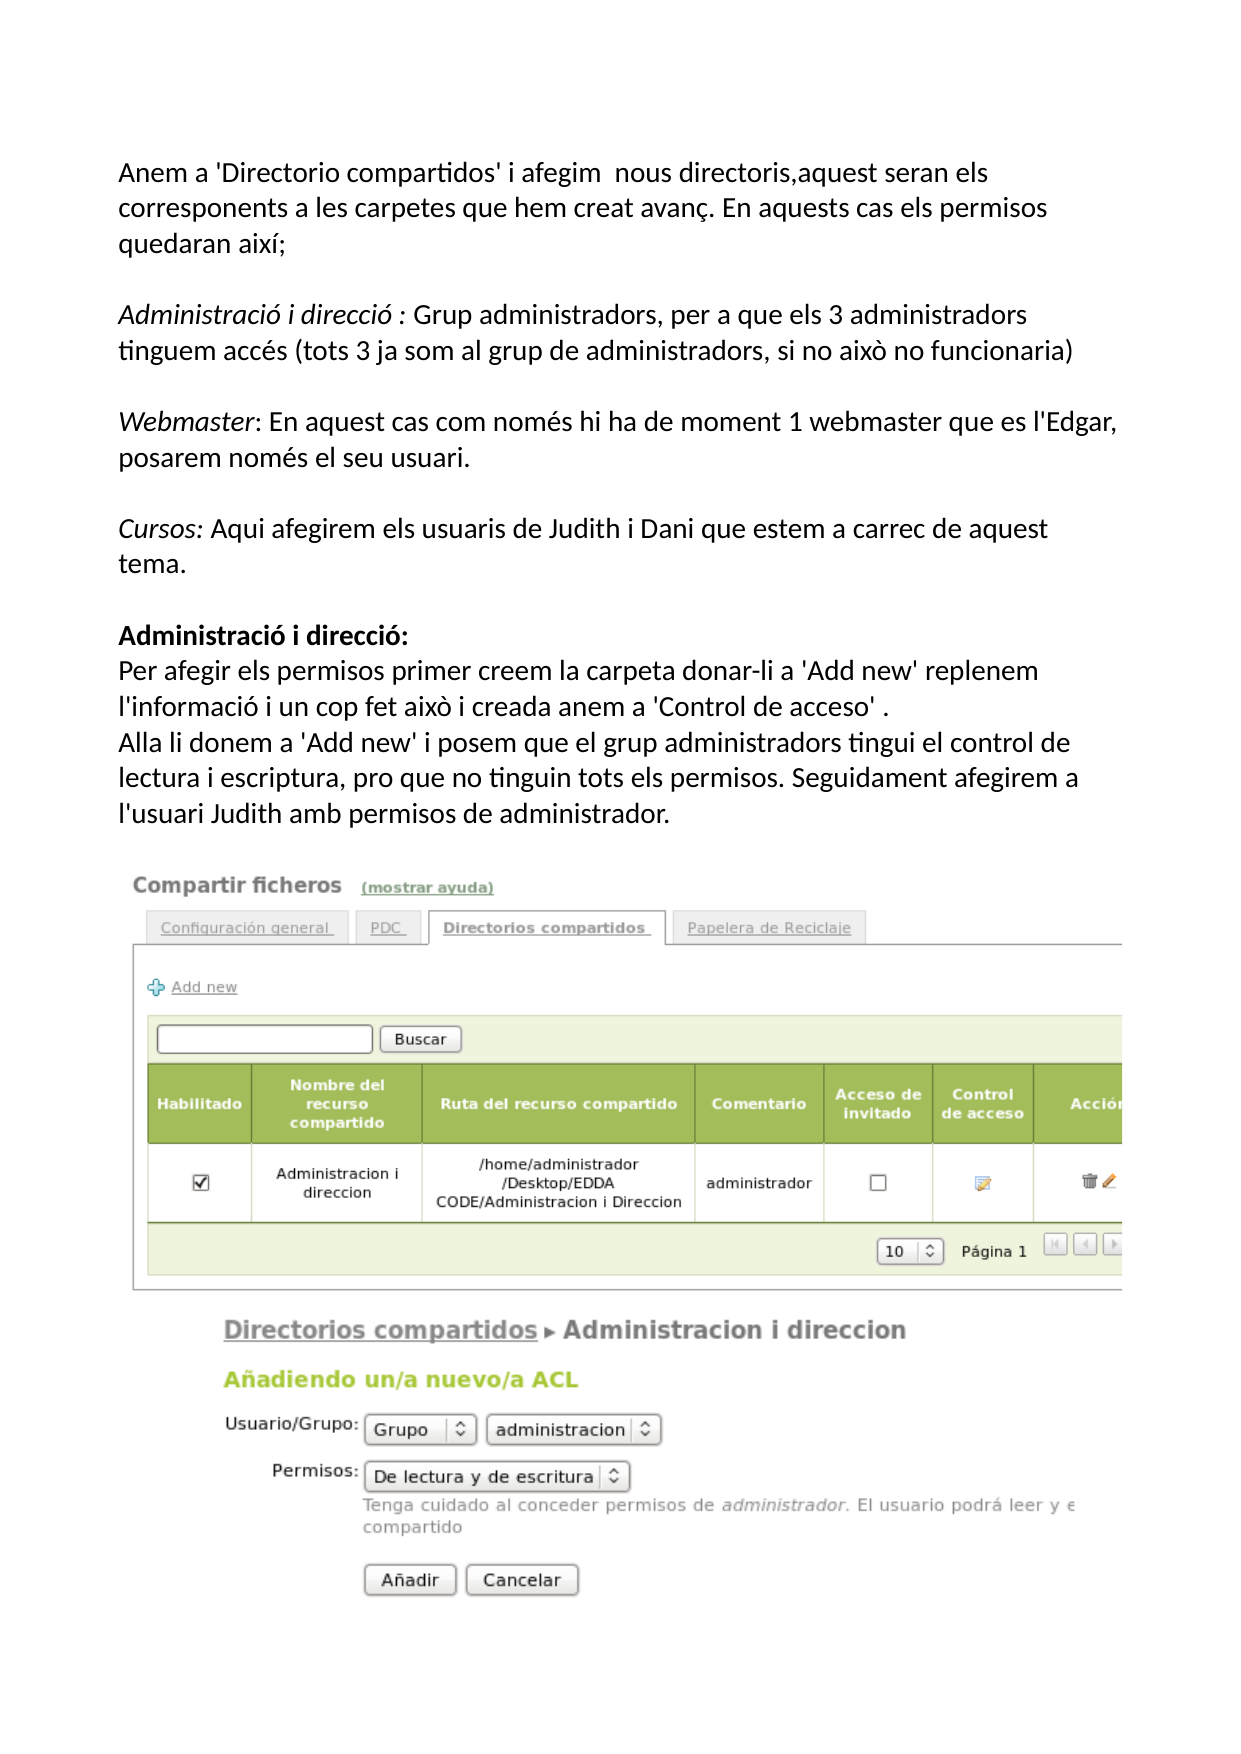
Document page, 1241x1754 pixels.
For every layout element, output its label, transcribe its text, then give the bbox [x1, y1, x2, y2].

picture [118, 866, 1123, 1660]
text Per afegir els permisos primer creem la carpeta donar-li a 'Add new' replenem l'informació i un cop fet això i creada anem a 'Control de acceso' . [118, 652, 1122, 724]
text Alla li donem a 'Add new' i posem que el grup administradors tingui el control de lectura i escriptura, pro que no tinguin tots els permisos. Seguidament afegirem a l'usuari Judith amb permisos de administrador. [118, 724, 1122, 831]
text Administració i direcció: [118, 617, 1122, 652]
text Cursos: Aqui afegirem els usuaris de Judith i Dani que estem a carrec de aquest tema. [118, 510, 1122, 581]
text Anem a 'Directorio compartidos' i afegim nous directoris,aquest seran els corresponents a les carpetes que hem creat avanç. En aquests cas els permisos quedaran així; [118, 154, 1122, 261]
text Administració i direcció : Grup administradors, per a que els 3 administradors tinguem accés (tots 3 ja som al grup de administradors, si no això no funcionaria) [118, 296, 1122, 367]
text Webmaster: En aquest cas com només hi ha de moment 1 webmaster que es l'Edgar, posarem només el seu usuari. [118, 403, 1122, 474]
